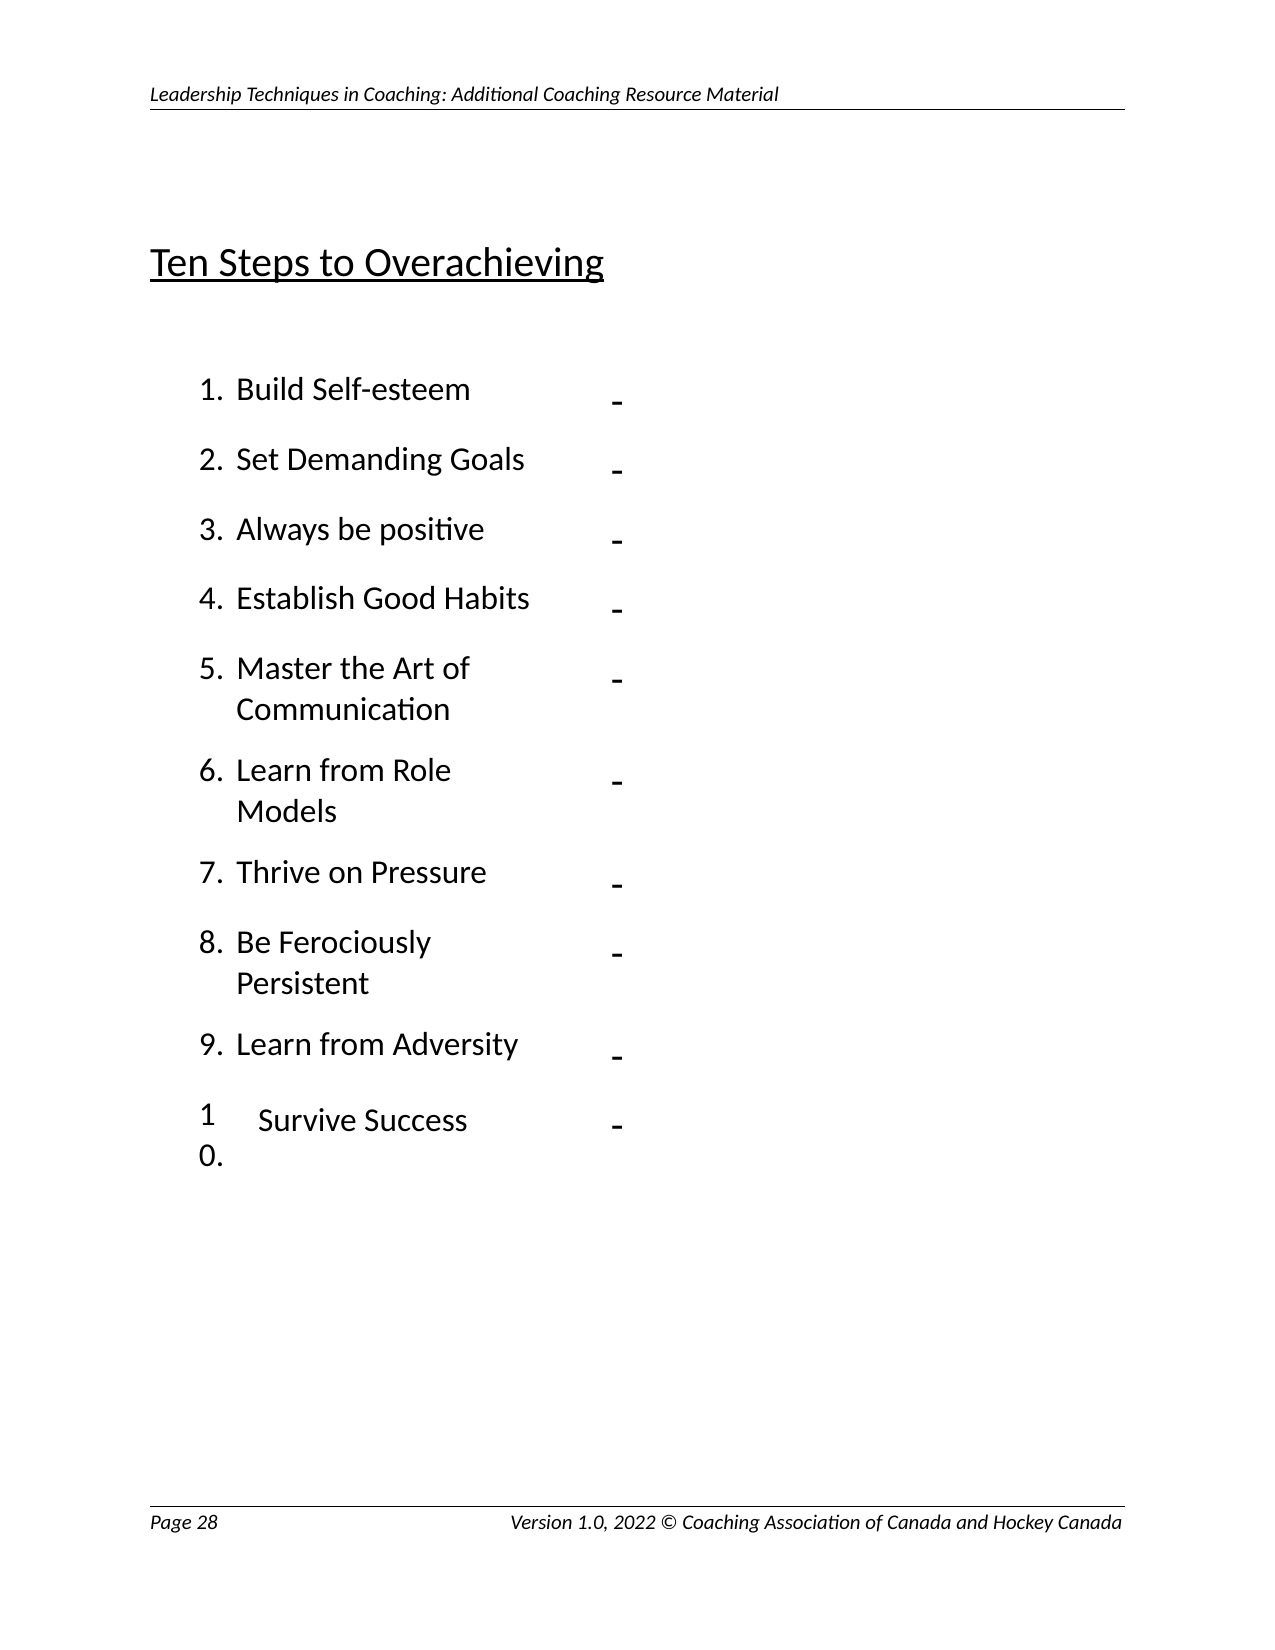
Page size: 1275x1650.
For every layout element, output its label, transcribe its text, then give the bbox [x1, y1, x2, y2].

table_cell - [543, 508, 1125, 577]
table_header - [543, 369, 1125, 438]
table_cell Thrive on Pressure [150, 851, 543, 921]
table_header Build Self-esteem [150, 369, 543, 438]
table_cell [150, 1093, 239, 1236]
table_cell - [543, 1023, 1125, 1093]
table_cell Survive Success [239, 1093, 543, 1236]
table_cell - [543, 647, 1125, 749]
table_cell Be Ferociously Persistent [150, 921, 543, 1023]
table_cell - [543, 921, 1125, 1023]
table_cell Master the Art of Communication [150, 647, 543, 749]
table_cell - [543, 1093, 1125, 1236]
table_cell - [543, 577, 1125, 647]
text Ten Steps to Overachieving [150, 236, 1125, 286]
table_cell Establish Good Habits [150, 577, 543, 647]
table_cell Learn from Role Models [150, 749, 543, 851]
table_cell - [543, 851, 1125, 921]
table_cell Set Demanding Goals [150, 438, 543, 508]
table_cell - [543, 438, 1125, 508]
table_cell - [543, 749, 1125, 851]
table_cell Always be positive [150, 508, 543, 577]
table_cell Learn from Adversity [150, 1023, 543, 1093]
